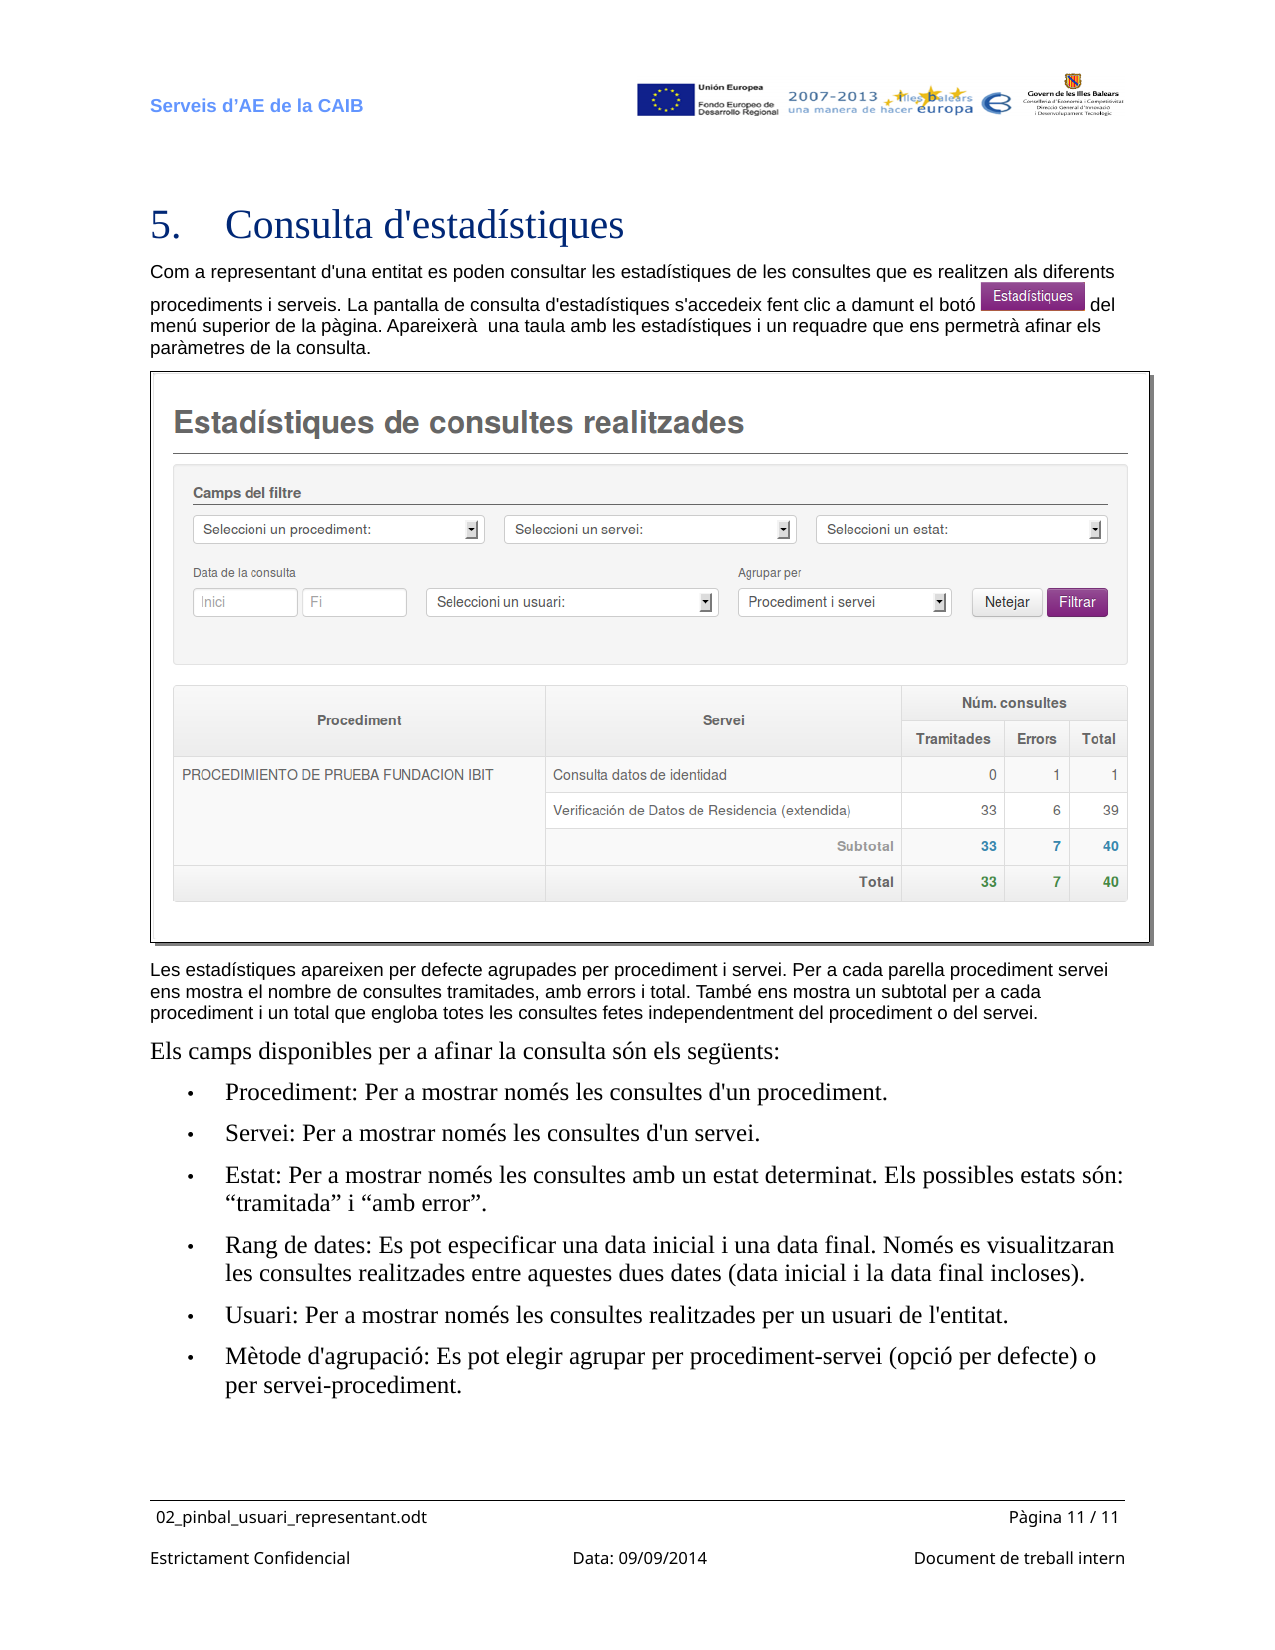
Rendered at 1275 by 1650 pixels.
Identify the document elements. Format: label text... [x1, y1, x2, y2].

list Estat: Per a mostrar només les consultes amb un estat determinat. Els possibles estats són: “tramitada” i “amb error”. [187, 1160, 1125, 1217]
list Servei: Per a mostrar només les consultes d'un servei. [187, 1118, 1125, 1147]
text Com a representant d'una entitat es poden consultar les estadístiques de les consultes que es realitzen als diferents procediments i serveis. La pantalla de consulta d'estadístiques s'accedeix fent clic a damunt el botó del menú superior de la pàgina. Apareixerà una taula amb les estadístiques i un requadre que ens permetrà afinar els paràmetres de la consulta. [150, 260, 1125, 358]
text Les estadístiques apareixen per defecte agrupades per procediment i servei. Per a cada parella procediment servei ens mostra el nombre de consultes tramitades, amb errors i total. També ens mostra un subtotal per a cada procediment i un total que engloba totes les consultes fetes independentment del procediment o del servei. [150, 959, 1125, 1023]
list Rang de dates: Es pot especificar una data inicial i una data final. Només es visualitzaran les consultes realitzades entre aquestes dues dates (data inicial i la data final incloses). [187, 1230, 1125, 1287]
list Procediment: Per a mostrar només les consultes d'un procediment. [187, 1077, 1125, 1106]
text Els camps disponibles per a afinar la consulta són els següents: [150, 1036, 1125, 1065]
list Mètode d'agrupació: Es pot elegir agrupar per procediment-servei (opció per defecte) o per servei-procediment. [187, 1341, 1125, 1398]
list Usuari: Per a mostrar només les consultes realitzades per un usuari de l'entitat. [187, 1300, 1125, 1328]
subtitle Consulta d'estadístiques [150, 200, 1125, 248]
picture [153, 373, 1147, 939]
picture [636, 73, 1125, 116]
picture [980, 282, 1085, 311]
